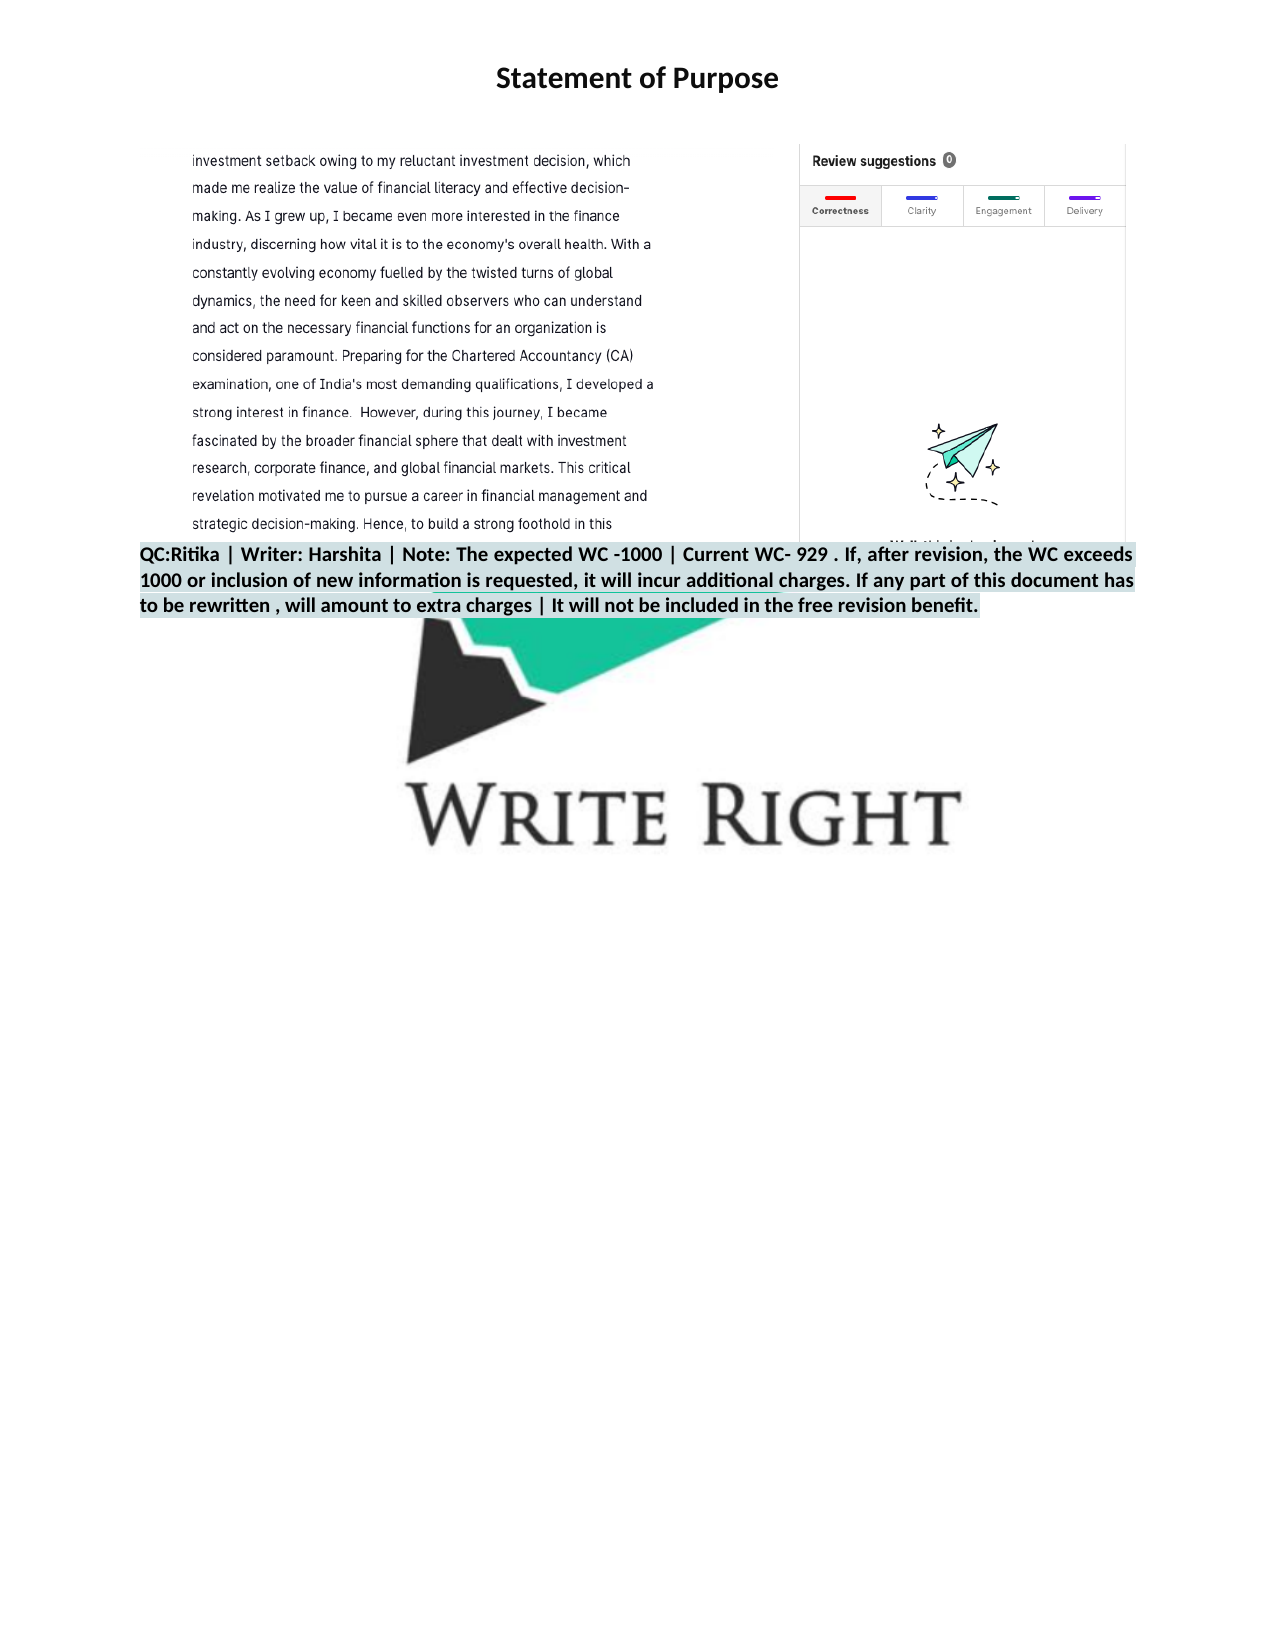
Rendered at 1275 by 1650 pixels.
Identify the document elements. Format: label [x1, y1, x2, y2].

picture [140, 567, 1136, 940]
picture [139, 144, 1136, 542]
